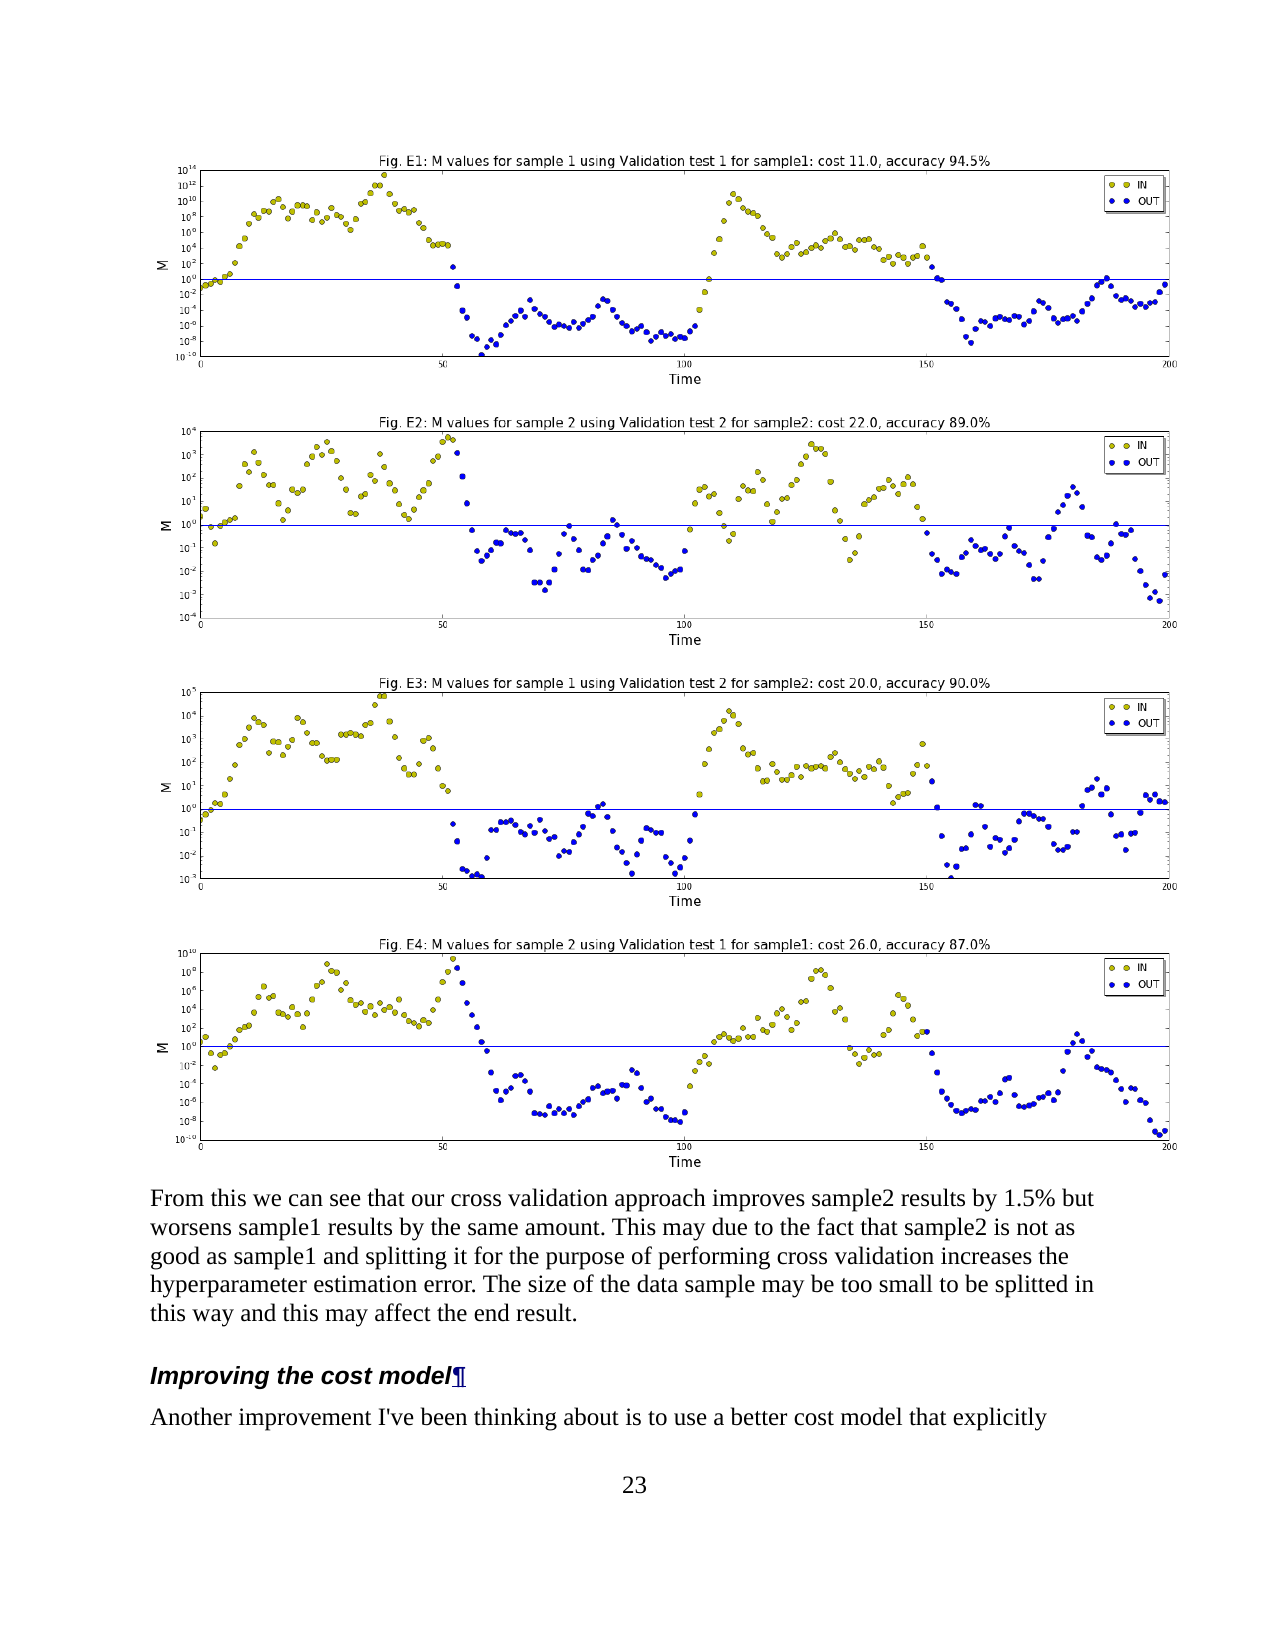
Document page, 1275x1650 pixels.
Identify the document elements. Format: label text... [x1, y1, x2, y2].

text From this we can see that our cross validation approach improves sample2 results by 1.5% but worsens sample1 results by the same amount. This may due to the fact that sample2 is not as good as sample1 and splitting it for the purpose of performing cross validation increases the hyperparameter estimation error. The size of the data sample may be too small to be splitted in this way and this may affect the end result. [150, 1183, 1125, 1327]
picture [150, 150, 1183, 1175]
text Another improvement I've been thinking about is to use a better cost model that explicitly [150, 1402, 1125, 1431]
subtitle Improving the cost model¶ [150, 1361, 1125, 1389]
